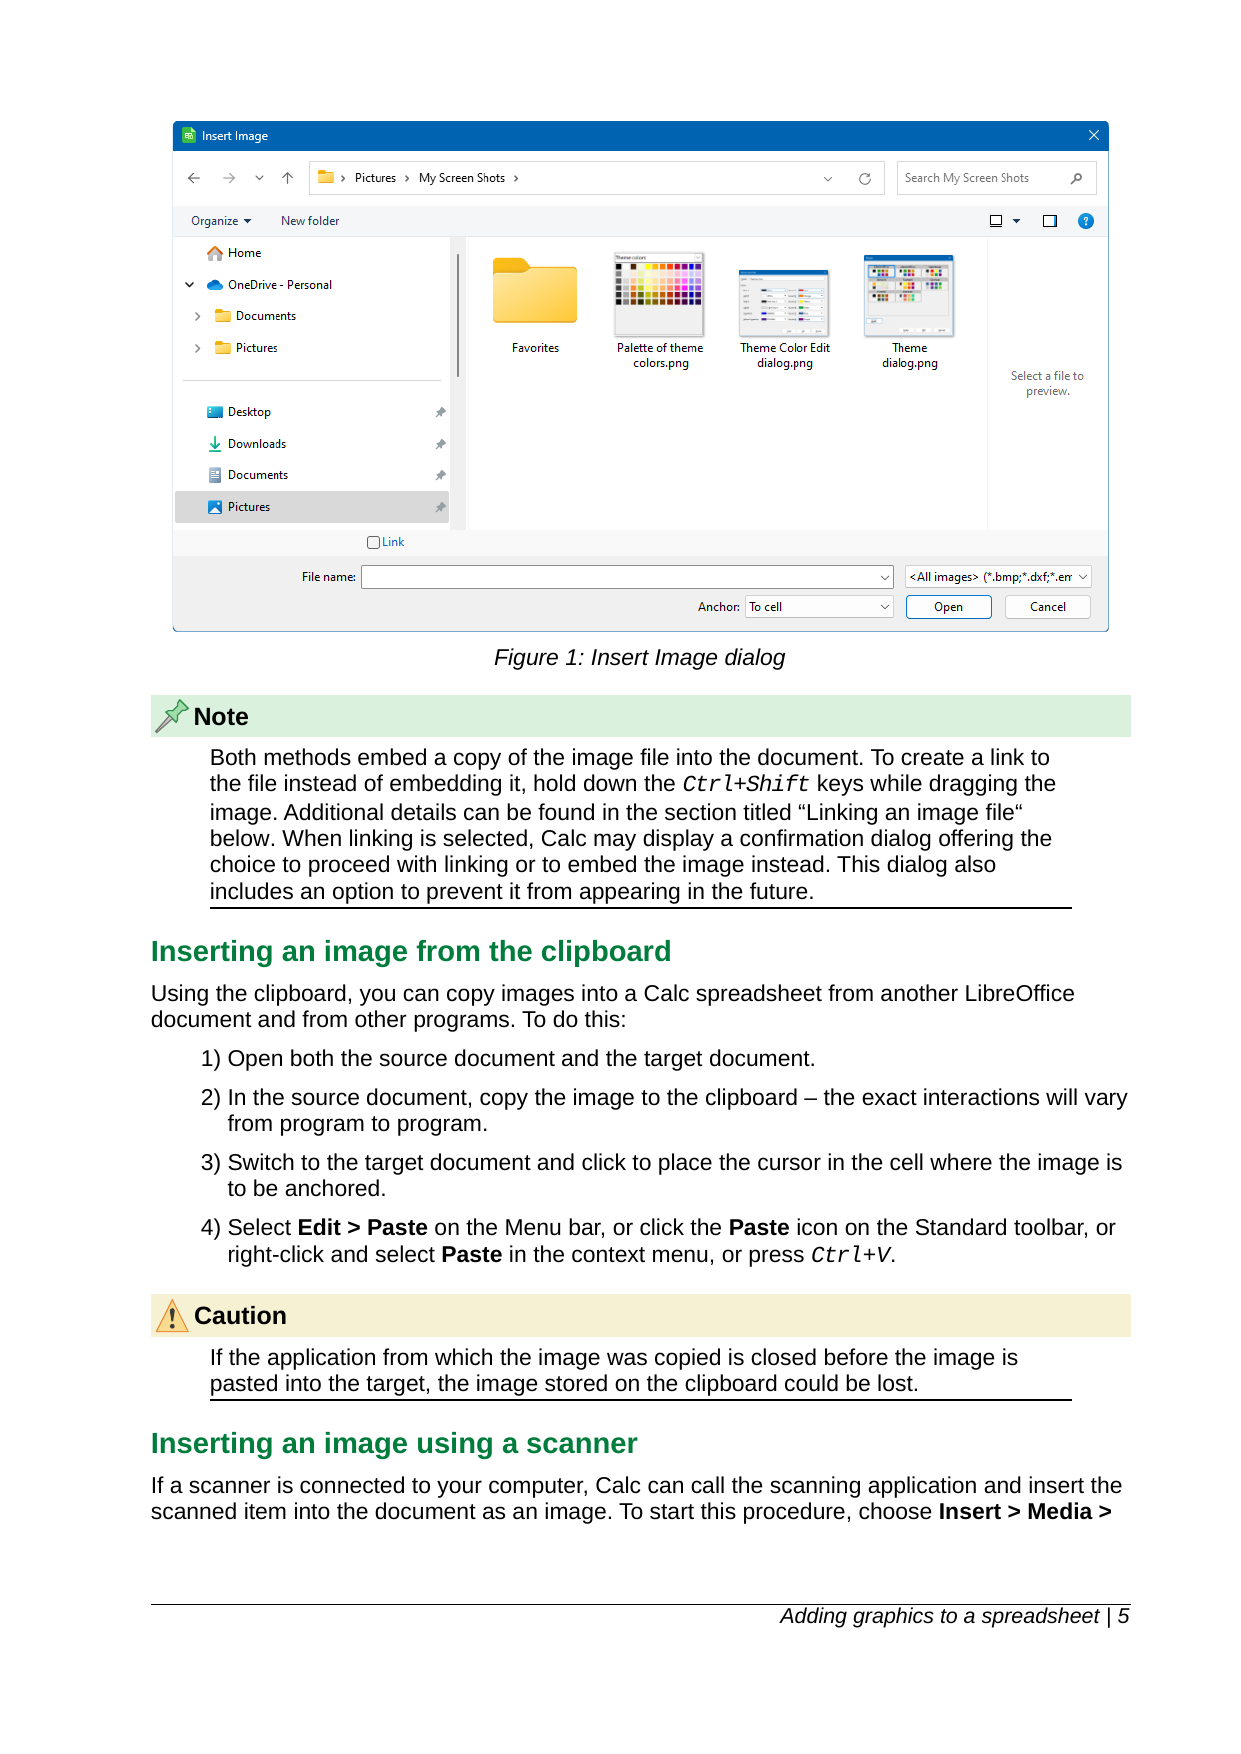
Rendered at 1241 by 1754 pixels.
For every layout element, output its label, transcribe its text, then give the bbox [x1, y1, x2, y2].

list Switch to the target document and click to place the cursor in the cell where the image is to be anchored. [227, 1149, 1131, 1202]
text Both methods embed a copy of the image file into the document. To create a link to the file instead of embedding it, hold down the Ctrl+Shift keys while dragging the image. Additional details can be found in the section titled “Linking an image file“ below. When linking is selected, Calc may display a confirmation dialog offering the choice to proceed with linking or to embed the image instead. This dialog also includes an option to prevent it from appearing in the future. [209, 744, 1072, 909]
text If a scanner is connected to your computer, Calc can call the scanning application and insert the scanned item into the document as an image. To start this procedure, choose Insert > Media > [151, 1472, 1131, 1525]
subtitle Inserting an image using a scanner [151, 1426, 1131, 1459]
list Using the clipboard, you can copy images into a Calc spreadsheet from another LibreOffice document and from other programs. To do this: [151, 980, 1131, 1032]
text Figure 1: Insert Image dialog [173, 643, 1109, 670]
list Open both the source document and the target document. [227, 1045, 1131, 1071]
subtitle Caution [151, 1294, 1131, 1337]
subtitle Note [193, 695, 1131, 737]
picture [172, 121, 1109, 632]
list Select Edit > Paste on the Menu bar, or click the Paste icon on the Standard toolbar, or right-click and select Paste in the context menu, or press Ctrl+V. [227, 1214, 1131, 1269]
text If the application from which the image was copied is closed before the image is pasted into the target, the image stored on the clipboard could be lost. [209, 1343, 1072, 1401]
list In the source document, copy the image to the clipboard – the exact interactions will vary from program to program. [227, 1084, 1131, 1136]
subtitle Inserting an image from the clipboard [151, 934, 1131, 967]
